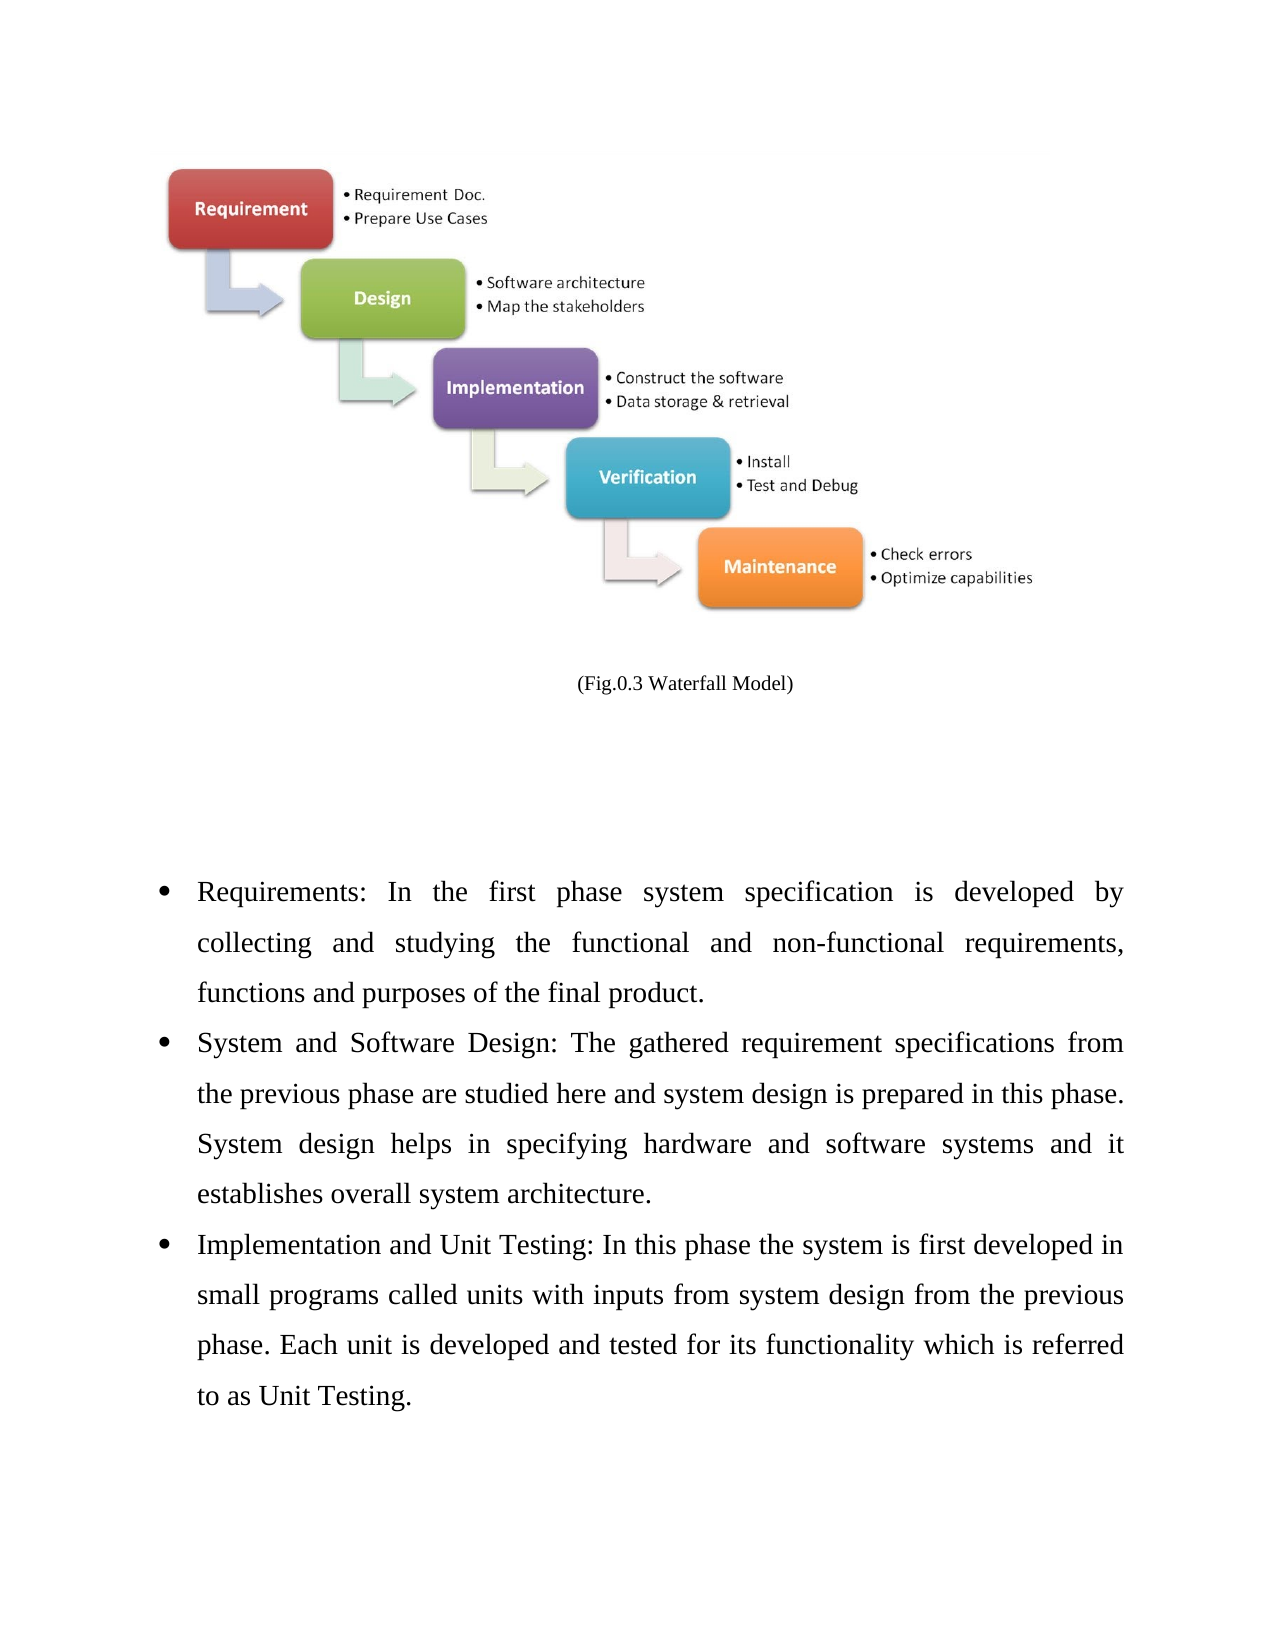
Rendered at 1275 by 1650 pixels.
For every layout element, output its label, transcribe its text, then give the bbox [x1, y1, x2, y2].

picture [150, 150, 1050, 657]
text (Fig.0.3 Waterfall Model) [150, 671, 1125, 695]
list System and Software Design: The gathered requirement specifications from the previous phase are studied here and system design is prepared in this phase. System design helps in specifying hardware and software systems and it establishes overall system architecture. [159, 1025, 1125, 1210]
list Implementation and Unit Testing: In this phase the system is first developed in small programs called units with inputs from system design from the previous phase. Each unit is developed and tested for its functionality which is referred to as Unit Testing. [159, 1227, 1125, 1411]
list Requirements: In the first phase system specification is developed by collecting and studying the functional and non-functional requirements, functions and purposes of the final product. [159, 874, 1125, 1009]
